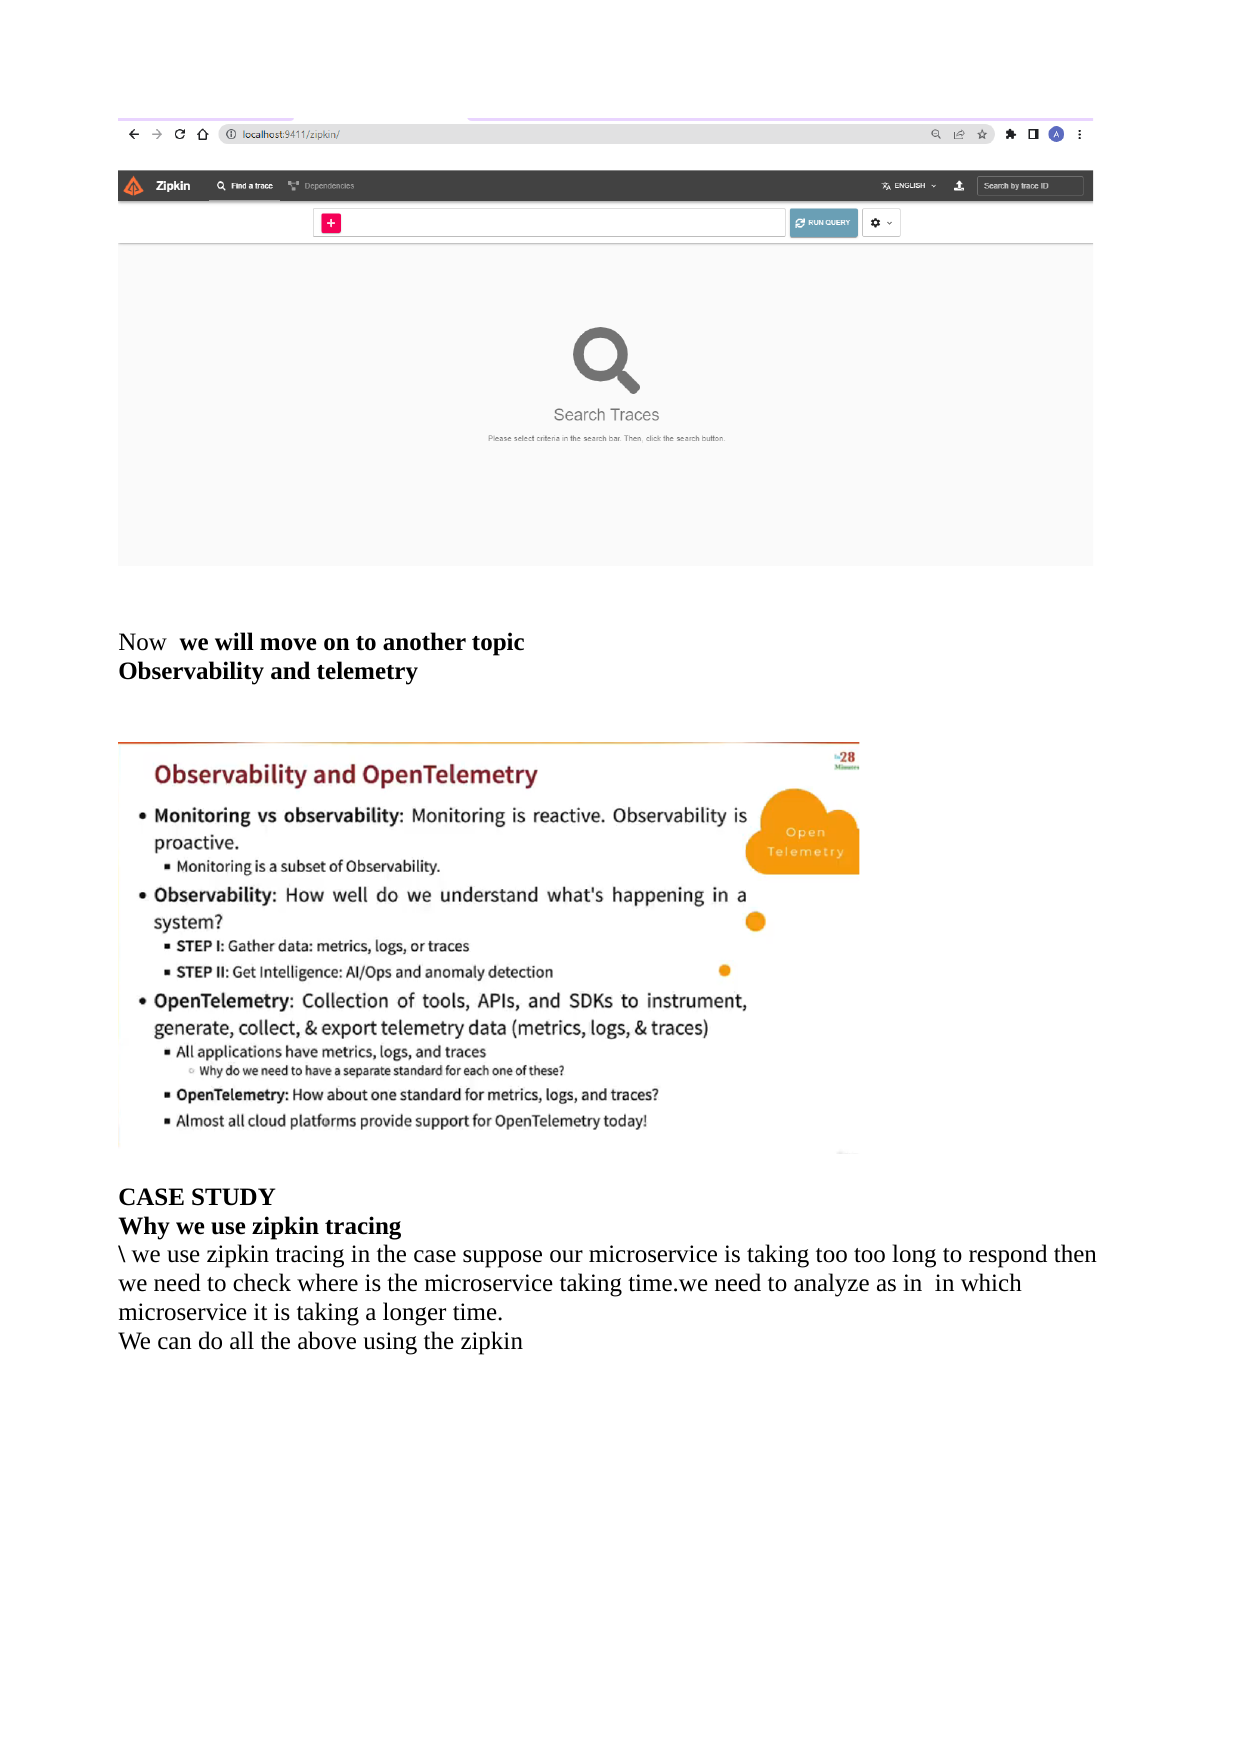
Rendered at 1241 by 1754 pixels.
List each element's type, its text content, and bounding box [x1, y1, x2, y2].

text CASE STUDY [118, 1182, 1122, 1211]
text \ we use zipkin tracing in the case suppose our microservice is taking too too long to respond then we need to check where is the microservice taking time.we need to analyze as in in which microservice it is taking a longer time. [118, 1239, 1122, 1326]
text We can do all the above using the zipkin [118, 1326, 1122, 1354]
text Now we will move on to another topic [118, 627, 1122, 656]
text Observability and telemetry [118, 656, 1122, 684]
text Why we use zipkin tracing [118, 1211, 1122, 1239]
